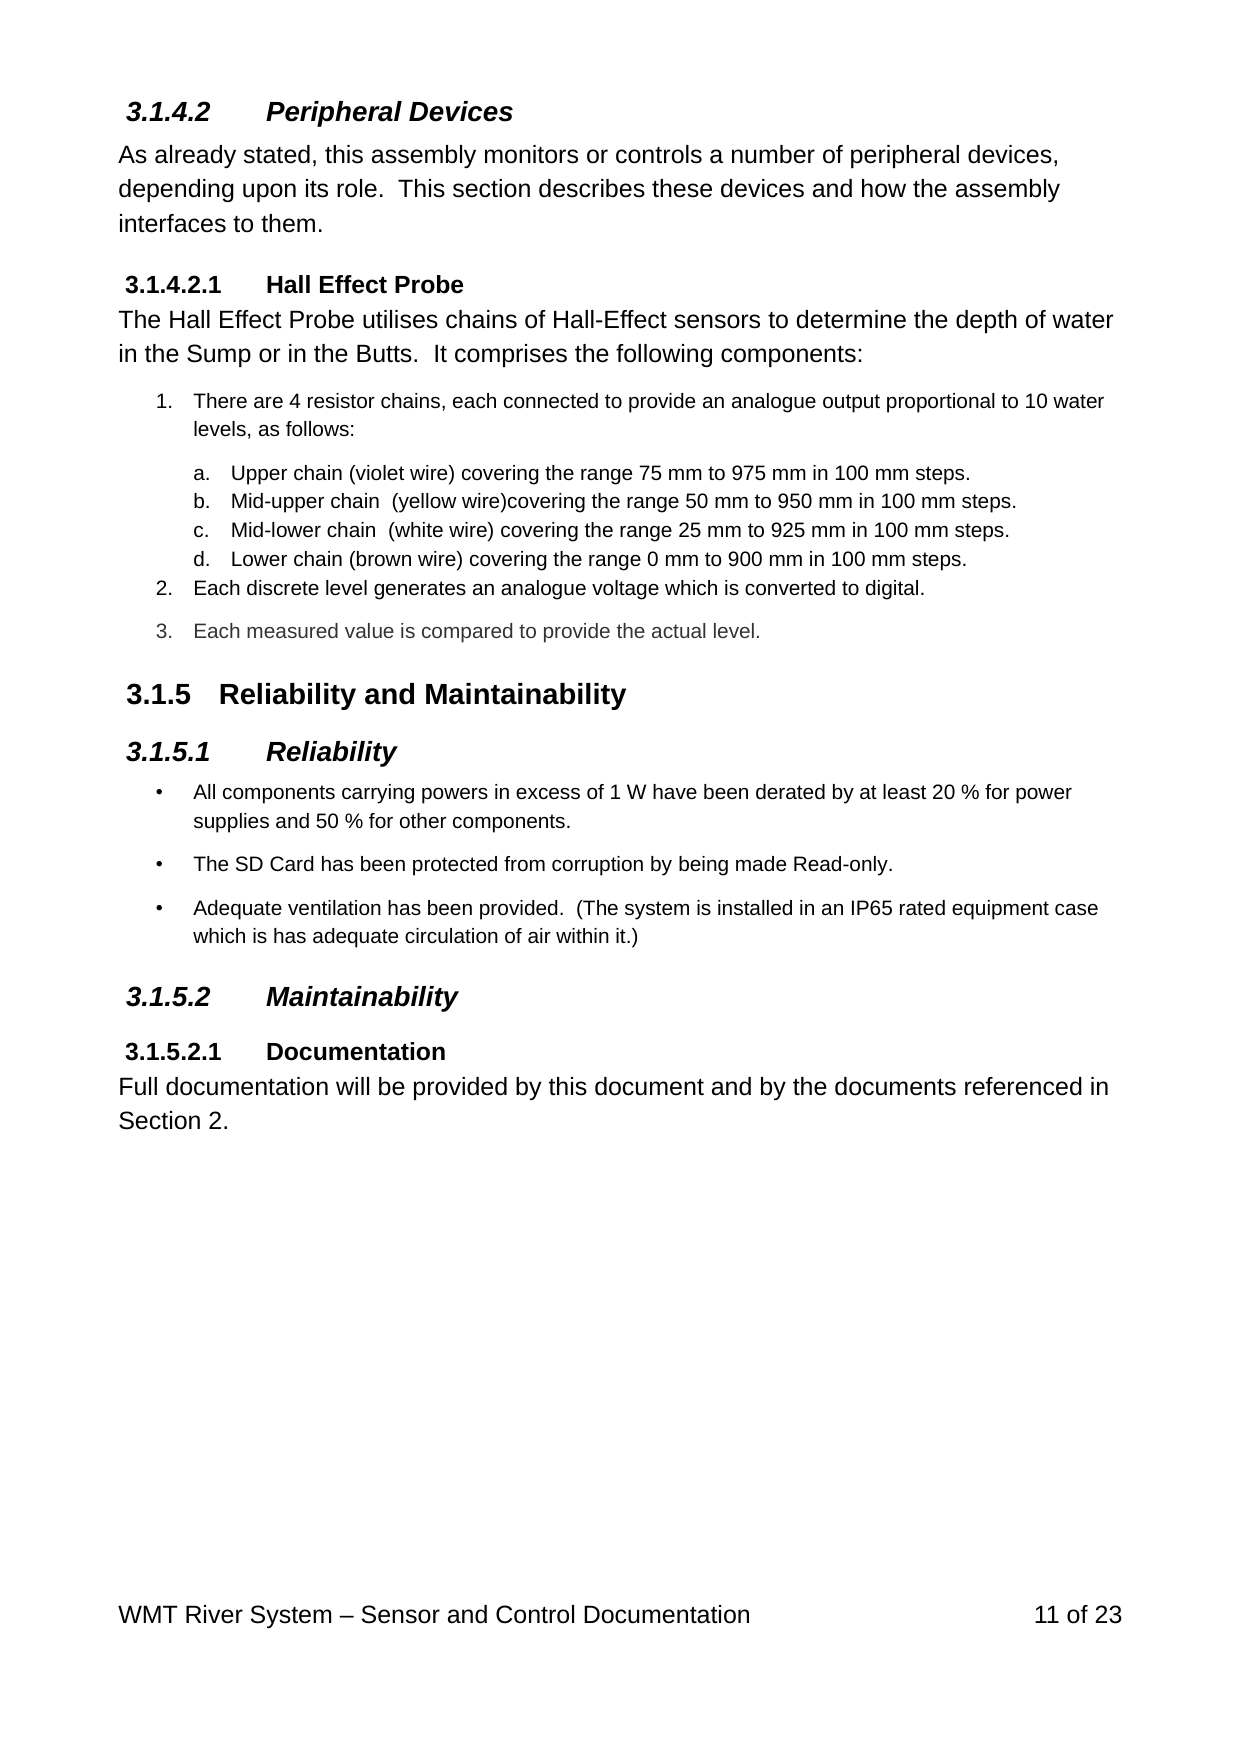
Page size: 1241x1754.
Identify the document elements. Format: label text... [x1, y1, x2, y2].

list Mid-upper chain (yellow wire)covering the range 50 mm to 950 mm in 100 mm steps. [193, 489, 1122, 513]
list Adequate ventilation has been provided. (The system is installed in an IP65 rated equipment case which is has adequate circulation of air within it.) [156, 895, 1122, 948]
list Lower chain (brown wire) covering the range 0 mm to 900 mm in 100 mm steps. [193, 547, 1122, 571]
text Full documentation will be provided by this document and by the documents referenced in Section 2. [118, 1072, 1122, 1135]
list Each discrete level generates an analogue voltage which is converted to digital. [156, 576, 1122, 599]
list All components carrying powers in excess of 1 W have been derated by at least 20 % for power supplies and 50 % for other components. [156, 780, 1122, 832]
list Mid-lower chain (white wire) covering the range 25 mm to 925 mm in 100 mm steps. [193, 518, 1122, 542]
subtitle Reliability [118, 735, 1122, 767]
text As already stated, this assembly monitors or controls a number of peripheral devices, depending upon its role. This section describes these devices and how the assembly interfaces to them. [118, 139, 1122, 237]
list There are 4 resistor chains, each connected to provide an analogue output proportional to 10 water levels, as follows: [156, 388, 1122, 441]
subtitle Documentation [118, 1037, 1122, 1065]
subtitle Peripheral Devices [118, 95, 1122, 127]
subtitle Reliability and Maintainability [118, 677, 1122, 710]
list The SD Card has been protected from corruption by being made Read-only. [156, 852, 1122, 876]
subtitle Hall Effect Probe [118, 270, 1122, 299]
list Upper chain (violet wire) covering the range 75 mm to 975 mm in 100 mm steps. [193, 461, 1122, 484]
list Each measured value is compared to provide the actual level. [156, 619, 1122, 643]
subtitle Maintainability [118, 980, 1122, 1012]
text The Hall Effect Probe utilises chains of Hall-Effect sensors to determine the depth of water in the Sump or in the Butts. It comprises the following components: [118, 305, 1122, 368]
